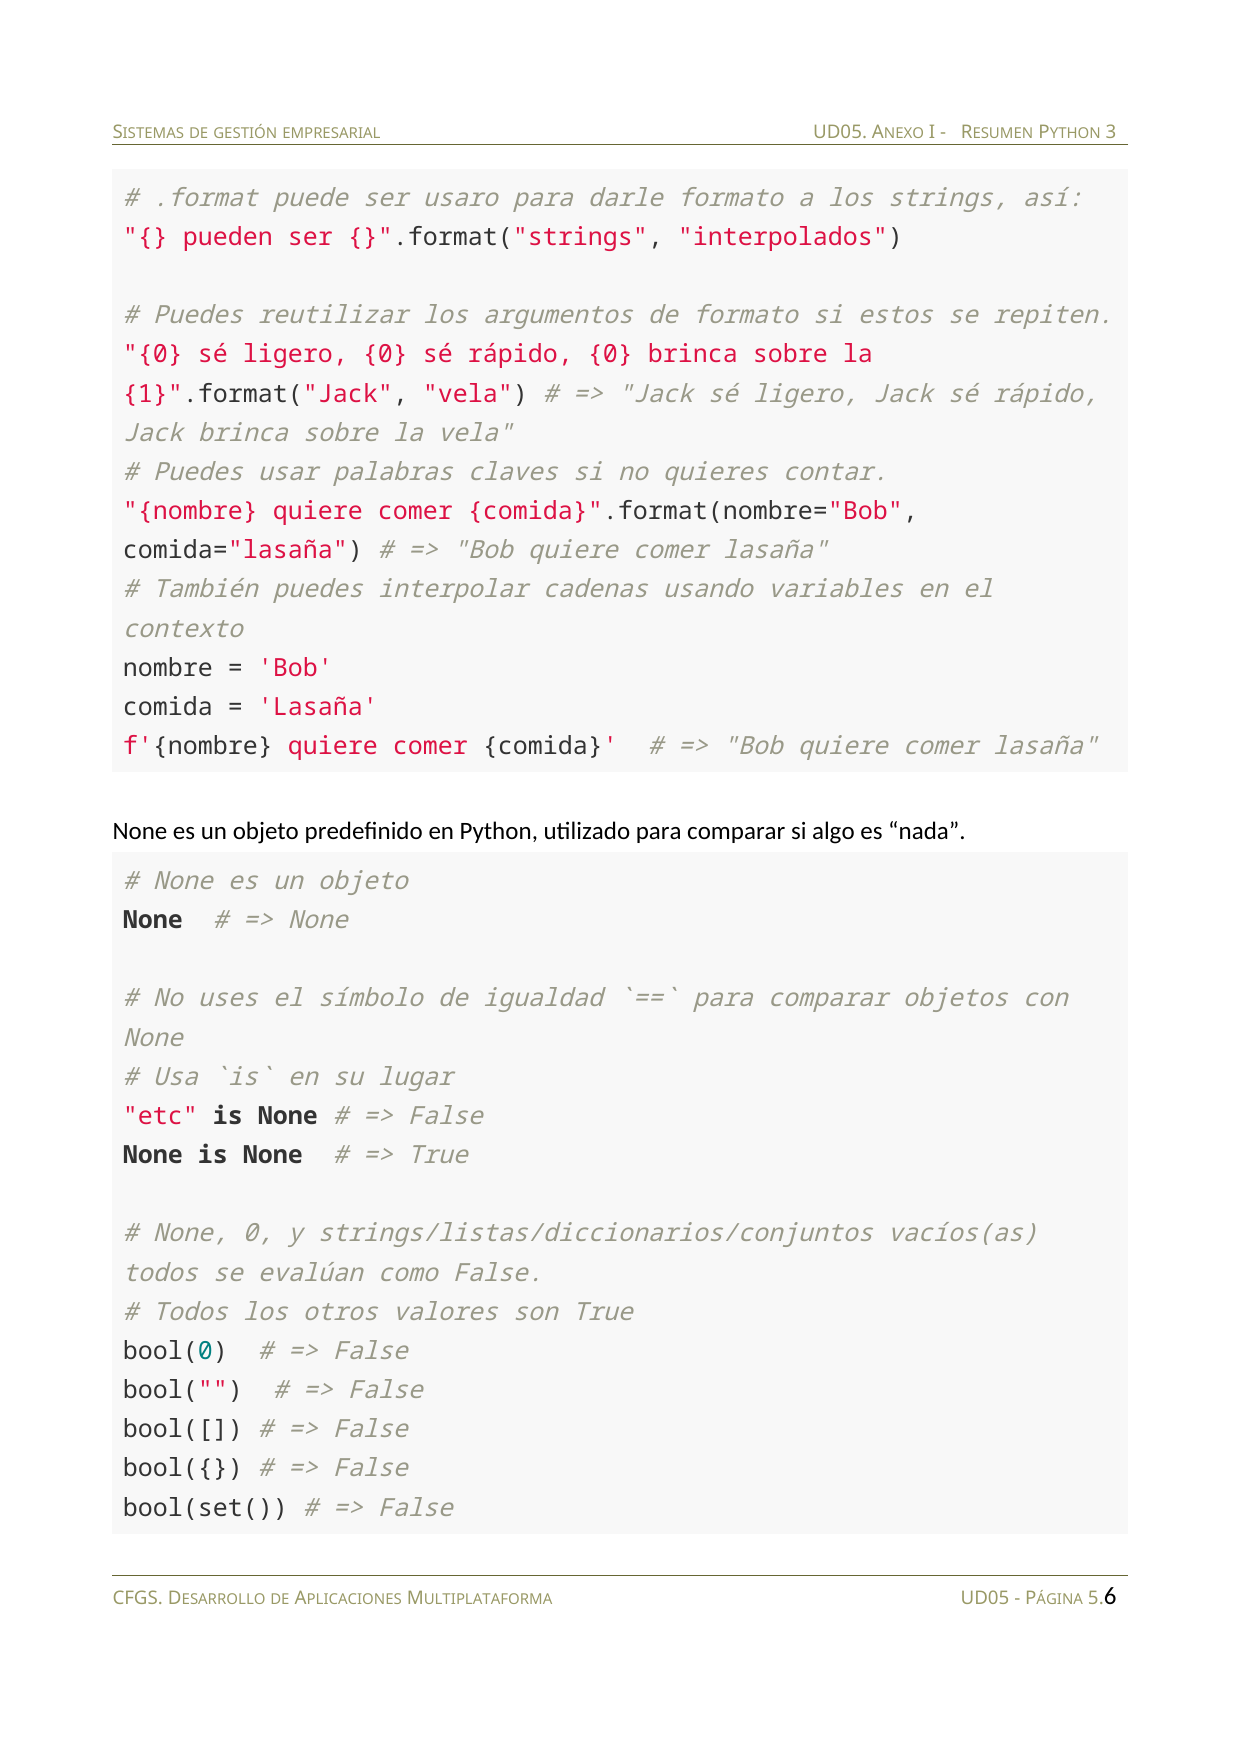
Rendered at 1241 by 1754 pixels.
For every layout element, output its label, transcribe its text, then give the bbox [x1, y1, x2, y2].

text None es un objeto predefinido en Python, utilizado para comparar si algo es “nada”. [112, 815, 1128, 846]
table_header # .format puede ser usaro para darle formato a los strings, así: "{} pueden ser {}".format("strings", "interpolados") # Puedes reutilizar los argumentos de formato si estos se repiten. "{0} sé ligero, {0} sé rápido, {0} brinca sobre la {1}".format("Jack", "vela") # => "Jack sé ligero, Jack sé rápido, Jack brinca sobre la vela" # Puedes usar palabras claves si no quieres contar. "{nombre} quiere comer {comida}".format(nombre="Bob", comida="lasaña") # => "Bob quiere comer lasaña" # También puedes interpolar cadenas usando variables en el contexto nombre = 'Bob' comida = 'Lasaña' f'{nombre} quiere comer {comida}' # => "Bob quiere comer lasaña" [112, 169, 1128, 772]
table_header # None es un objeto None # => None # No uses el símbolo de igualdad `==` para comparar objetos con None # Usa `is` en su lugar "etc" is None # => False None is None # => True # None, 0, y strings/listas/diccionarios/conjuntos vacíos(as) todos se evalúan como False. # Todos los otros valores son True bool(0) # => False bool("") # => False bool([]) # => False bool({}) # => False bool(set()) # => False [112, 852, 1128, 1534]
